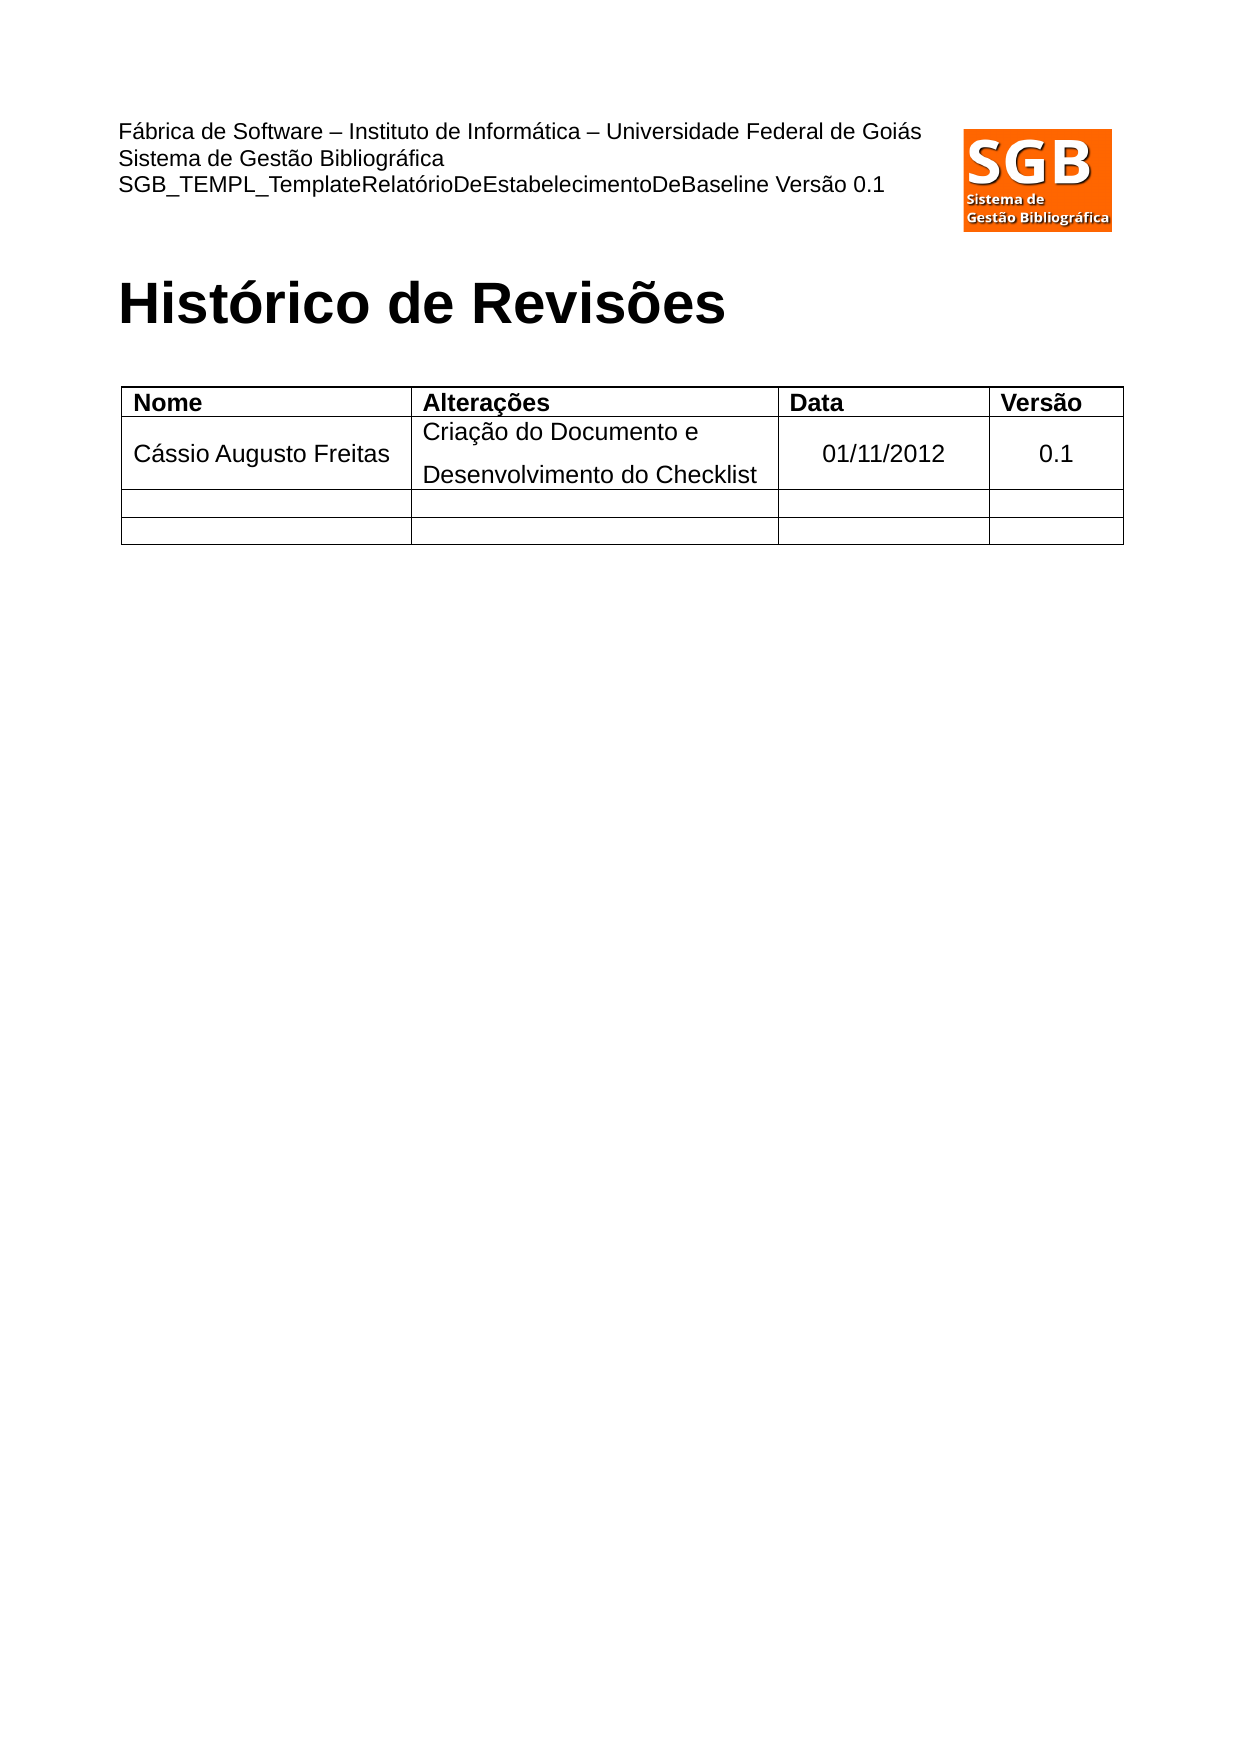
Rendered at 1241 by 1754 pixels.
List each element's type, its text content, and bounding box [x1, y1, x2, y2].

table_cell [779, 490, 989, 517]
table_header Data [779, 388, 989, 416]
table_cell [122, 490, 411, 517]
table_header Alterações [412, 388, 778, 416]
table_cell [412, 518, 778, 544]
table_header Nome [122, 388, 411, 416]
table_cell 01/11/2012 [779, 417, 989, 489]
table_cell Criação do Documento e Desenvolvimento do Checklist [412, 417, 778, 489]
table_cell [122, 518, 411, 544]
table_cell [990, 490, 1123, 517]
table_cell [990, 518, 1123, 544]
text Histórico de Revisões [118, 269, 1122, 336]
picture [963, 129, 1112, 232]
table_cell [412, 490, 778, 517]
table_cell Cássio Augusto Freitas [122, 417, 411, 489]
table_header Versão [990, 388, 1123, 416]
table_cell [779, 518, 989, 544]
table_cell 0.1 [990, 417, 1123, 489]
